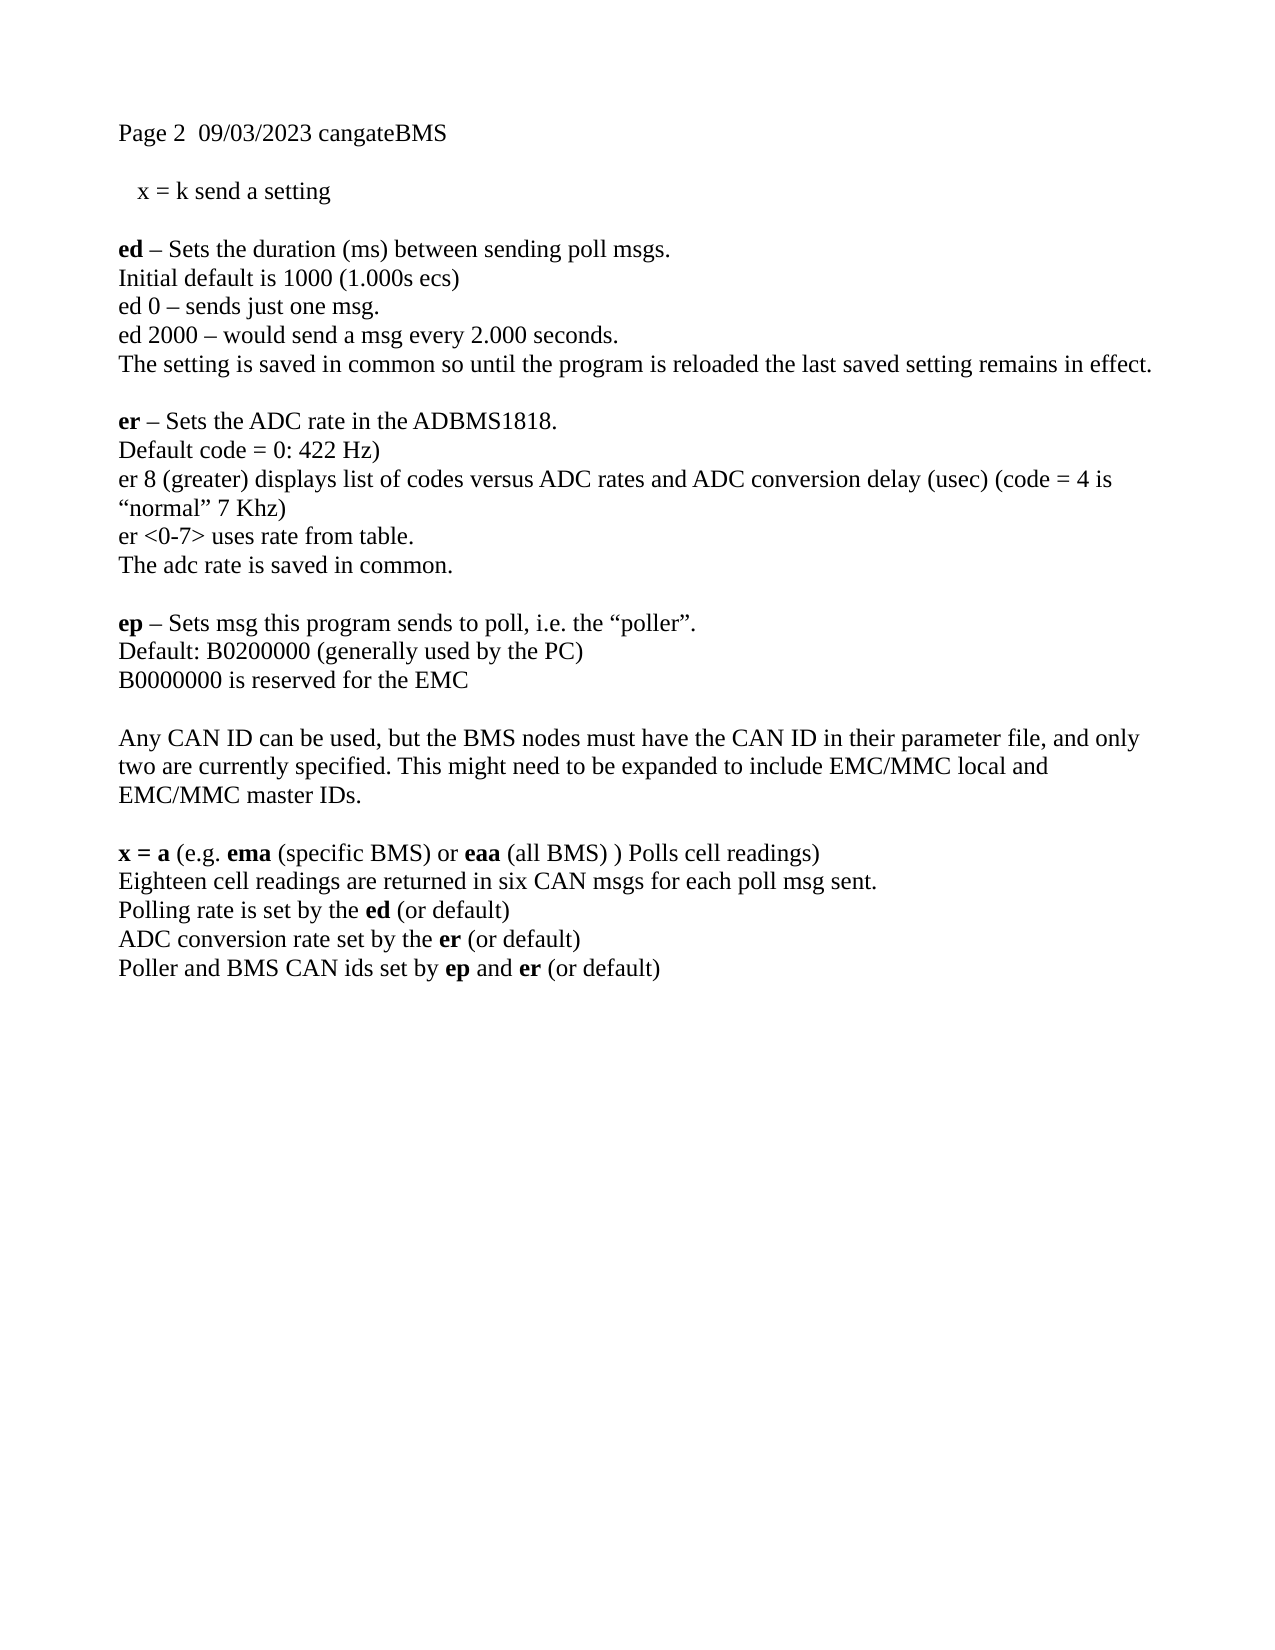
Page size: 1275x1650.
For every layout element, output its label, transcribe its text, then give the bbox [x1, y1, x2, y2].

text x = a (e.g. ema (specific BMS) or eaa (all BMS) ) Polls cell readings) [118, 838, 1157, 866]
text Default code = 0: 422 Hz) [118, 435, 1157, 464]
text B0000000 is reserved for the EMC [118, 665, 1157, 694]
text er 8 (greater) displays list of codes versus ADC rates and ADC conversion delay (usec) (code = 4 is “normal” 7 Khz) [118, 464, 1157, 521]
text Poller and BMS CAN ids set by ep and er (or default) [118, 953, 1157, 981]
text er <0-7> uses rate from table. [118, 521, 1157, 550]
text Polling rate is set by the ed (or default) [118, 895, 1157, 924]
text Eighteen cell readings are returned in six CAN msgs for each poll msg sent. [118, 866, 1157, 895]
text Default: B0200000 (generally used by the PC) [118, 636, 1157, 665]
text ADC conversion rate set by the er (or default) [118, 924, 1157, 953]
text er – Sets the ADC rate in the ADBMS1818. [118, 406, 1157, 435]
text ed 2000 – would send a msg every 2.000 seconds. [118, 320, 1157, 349]
text The adc rate is saved in common. [118, 550, 1157, 579]
text Any CAN ID can be used, but the BMS nodes must have the CAN ID in their parameter file, and only two are currently specified. This might need to be expanded to include EMC/MMC local and EMC/MMC master IDs. [118, 723, 1157, 809]
text ed 0 – sends just one msg. [118, 291, 1157, 320]
text ed – Sets the duration (ms) between sending poll msgs. [118, 234, 1157, 263]
text The setting is saved in common so until the program is reloaded the last saved setting remains in effect. [118, 349, 1157, 378]
text x = k send a setting [118, 176, 1157, 205]
text Initial default is 1000 (1.000s ecs) [118, 263, 1157, 291]
text ep – Sets msg this program sends to poll, i.e. the “poller”. [118, 608, 1157, 636]
